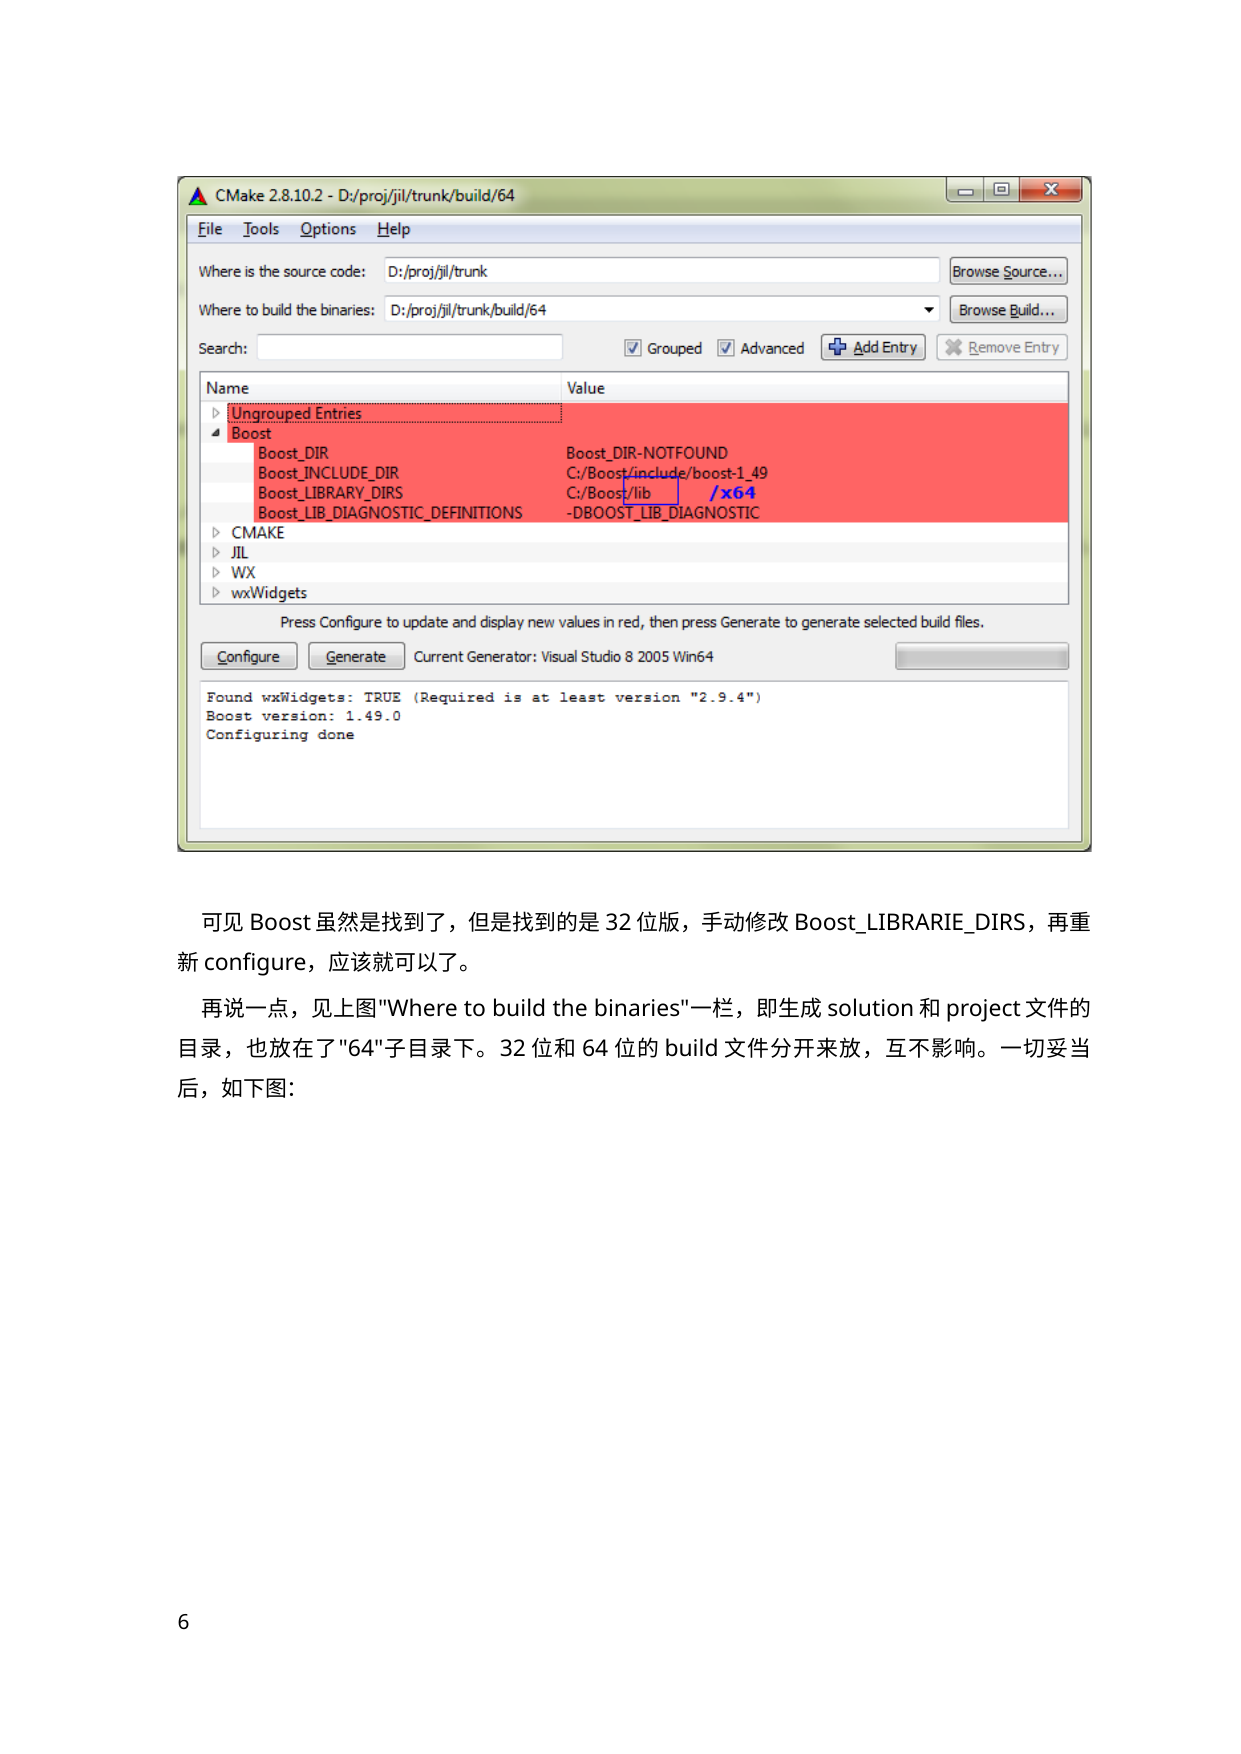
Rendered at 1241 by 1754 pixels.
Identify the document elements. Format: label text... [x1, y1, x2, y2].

text 可见Boost虽然是找到了，但是找到的是32位版，手动修改Boost_LIBRARIE_DIRS，再重新configure，应该就可以了。 [177, 905, 1092, 977]
picture [177, 176, 1092, 852]
text 再说一点，见上图"Where to build the binaries"一栏，即生成solution和project文件的目录，也放在了"64"子目录下。32位和64位的build文件分开来放，互不影响。一切妥当后，如下图： [177, 991, 1092, 1103]
